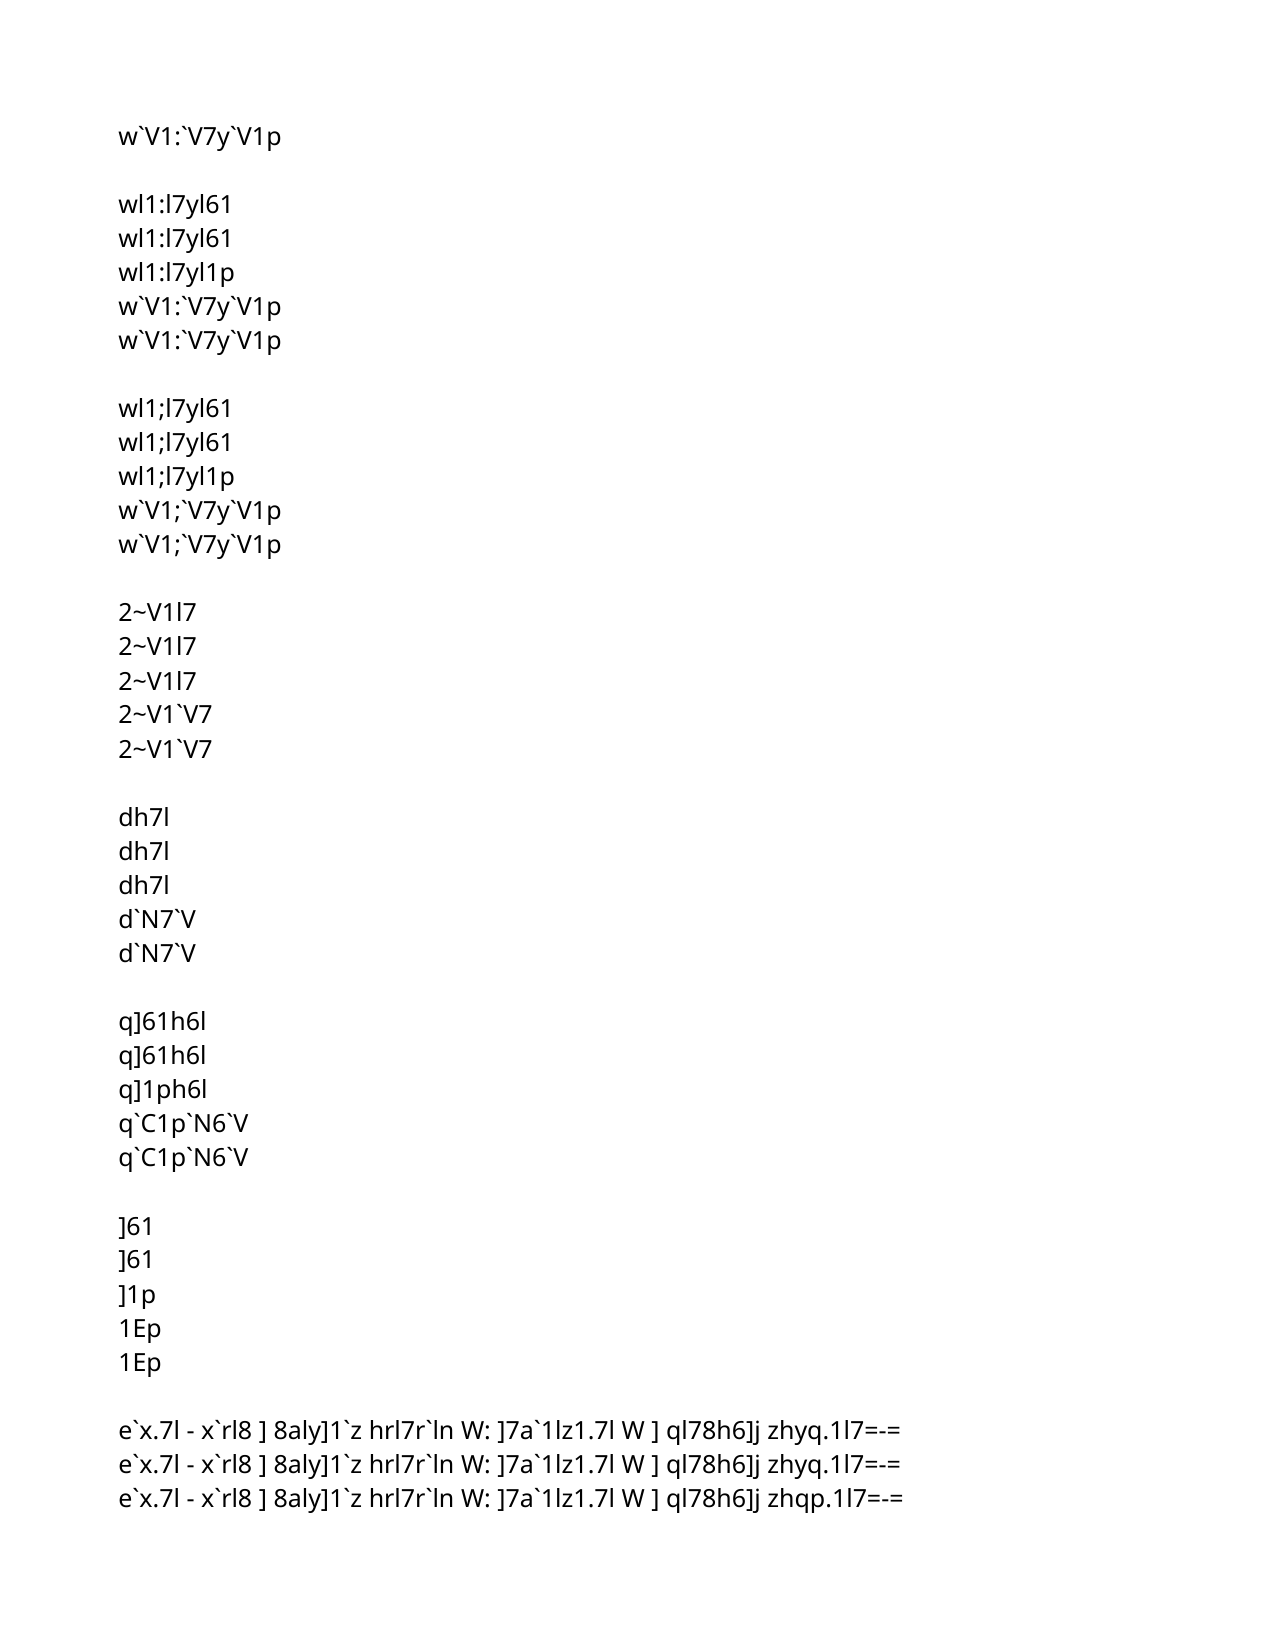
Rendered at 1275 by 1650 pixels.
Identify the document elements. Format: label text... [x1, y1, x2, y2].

text q]61h6l [118, 1038, 1157, 1072]
text wl1;l7yl61 [118, 425, 1157, 459]
text e`x.7l - x`rl8 ] 8aly]1`z hrl7r`ln W: ]7a`1lz1.7l W ] ql78h6]j zhqp.1l7=-= [118, 1481, 1157, 1515]
text q]61h6l [118, 1004, 1157, 1038]
text q`C1p`N6`V [118, 1140, 1157, 1174]
text 1Ep [118, 1310, 1157, 1344]
text ]61 [118, 1242, 1157, 1276]
text w`V1:`V7y`V1p [118, 118, 1157, 152]
text 1Ep [118, 1344, 1157, 1378]
text 2~V1l7 [118, 629, 1157, 663]
text 2~V1`V7 [118, 731, 1157, 765]
text 2~V1`V7 [118, 697, 1157, 731]
text d`N7`V [118, 902, 1157, 936]
text wl1:l7yl61 [118, 186, 1157, 220]
text 2~V1l7 [118, 595, 1157, 629]
text dh7l [118, 799, 1157, 833]
text wl1;l7yl1p [118, 459, 1157, 493]
text d`N7`V [118, 936, 1157, 970]
text w`V1;`V7y`V1p [118, 527, 1157, 561]
text dh7l [118, 833, 1157, 867]
text wl1;l7yl61 [118, 391, 1157, 425]
text 2~V1l7 [118, 663, 1157, 697]
text q]1ph6l [118, 1072, 1157, 1106]
text ]61 [118, 1208, 1157, 1242]
text dh7l [118, 867, 1157, 902]
text q`C1p`N6`V [118, 1106, 1157, 1140]
text wl1:l7yl1p [118, 254, 1157, 288]
text ]1p [118, 1276, 1157, 1310]
text w`V1;`V7y`V1p [118, 493, 1157, 527]
text wl1:l7yl61 [118, 220, 1157, 254]
text e`x.7l - x`rl8 ] 8aly]1`z hrl7r`ln W: ]7a`1lz1.7l W ] ql78h6]j zhyq.1l7=-= [118, 1412, 1157, 1447]
text e`x.7l - x`rl8 ] 8aly]1`z hrl7r`ln W: ]7a`1lz1.7l W ] ql78h6]j zhyq.1l7=-= [118, 1447, 1157, 1481]
text w`V1:`V7y`V1p [118, 322, 1157, 357]
text w`V1:`V7y`V1p [118, 288, 1157, 322]
